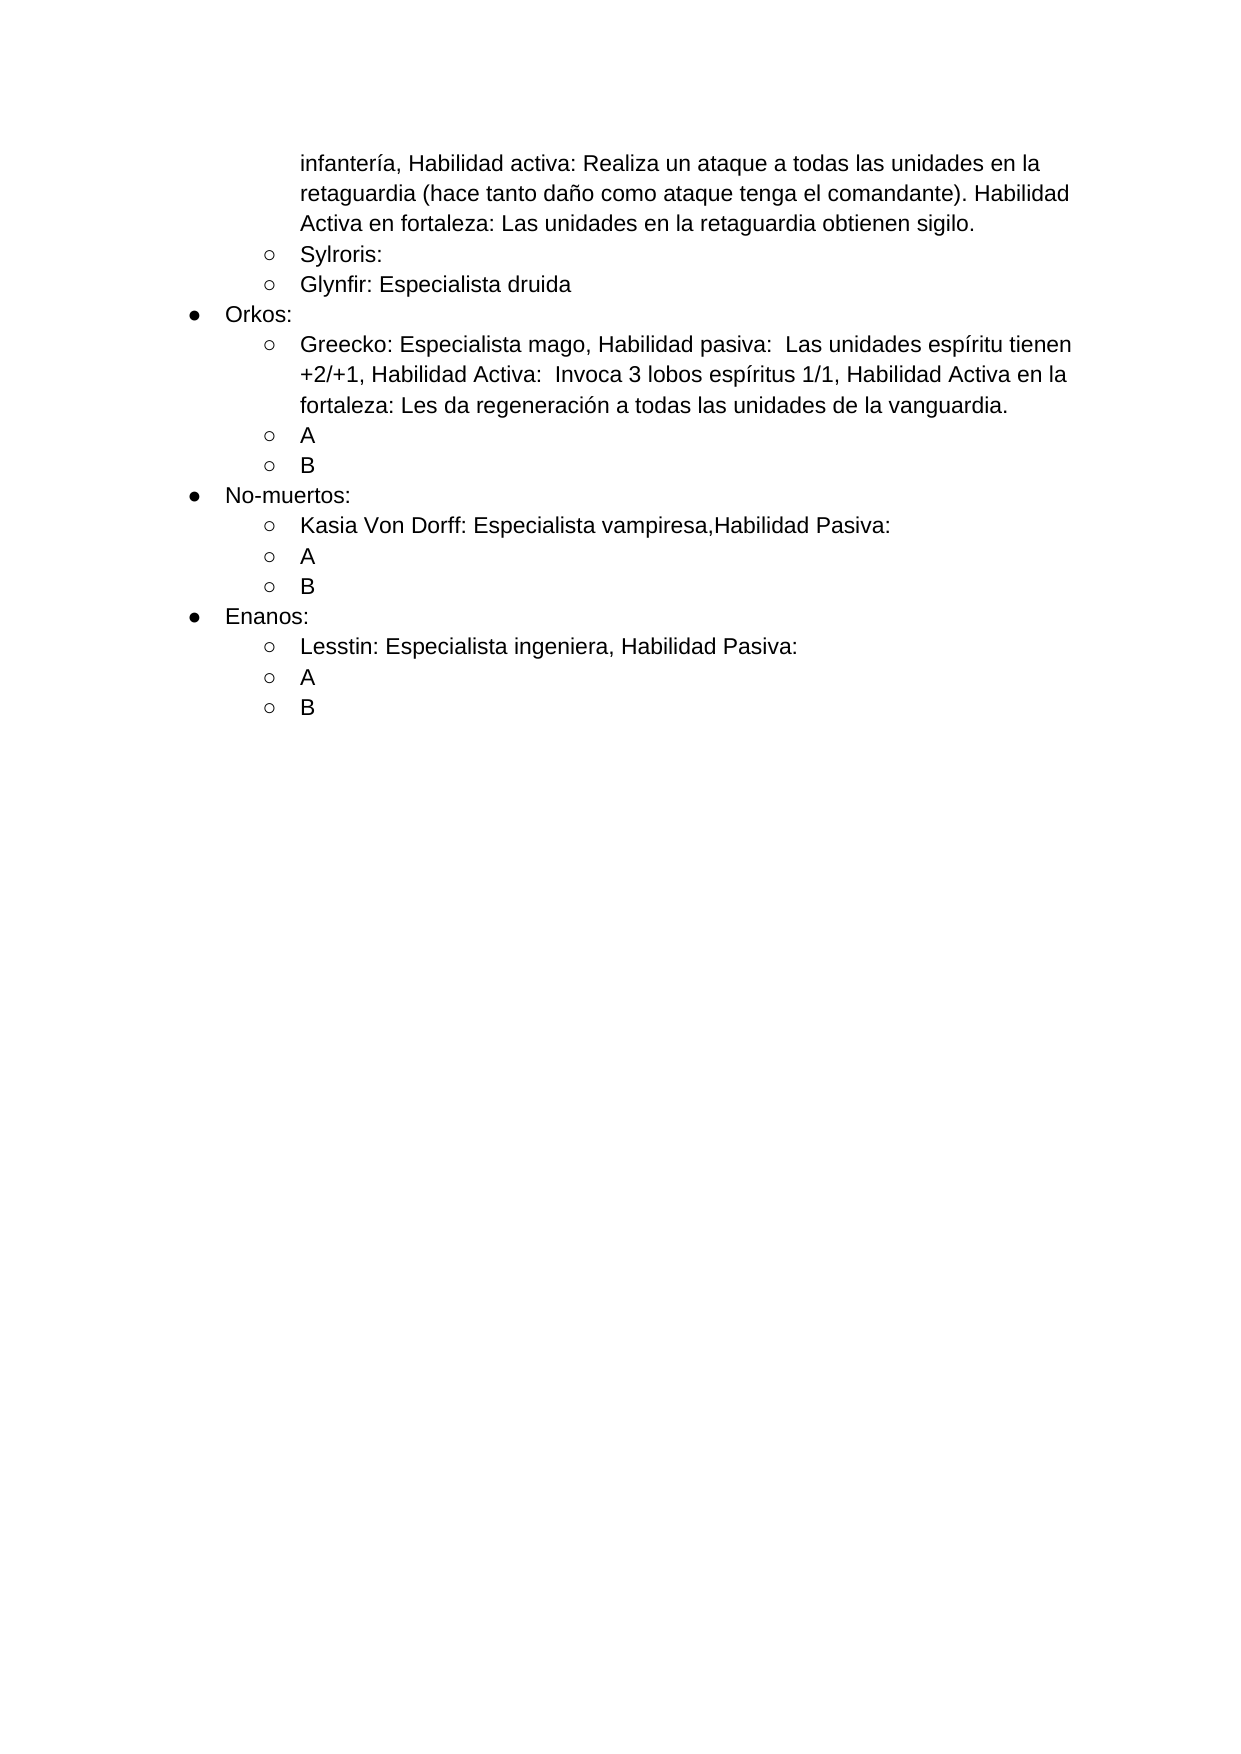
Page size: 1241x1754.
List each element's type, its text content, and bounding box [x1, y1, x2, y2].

list infantería, Habilidad activa: Realiza un ataque a todas las unidades en la retaguardia (hace tanto daño como ataque tenga el comandante). Habilidad Activa en fortaleza: Las unidades en la retaguardia obtienen sigilo. [262, 150, 1090, 237]
list B [262, 452, 1090, 478]
list Kasia Von Dorff: Especialista vampiresa,Habilidad Pasiva: [262, 512, 1090, 539]
list Sylroris: [262, 241, 1090, 267]
list Enanos: [187, 603, 1090, 629]
list A [262, 422, 1090, 448]
list B [262, 694, 1090, 720]
list A [262, 543, 1090, 569]
list Greecko: Especialista mago, Habilidad pasiva: Las unidades espíritu tienen +2/+1, Habilidad Activa: Invoca 3 lobos espíritus 1/1, Habilidad Activa en la fortaleza: Les da regeneración a todas las unidades de la vanguardia. [262, 331, 1090, 418]
list Glynfir: Especialista druida [262, 271, 1090, 297]
list No-muertos: [187, 482, 1090, 509]
list B [262, 573, 1090, 599]
list Orkos: [187, 301, 1090, 327]
list Lesstin: Especialista ingeniera, Habilidad Pasiva: [262, 633, 1090, 660]
list A [262, 663, 1090, 690]
